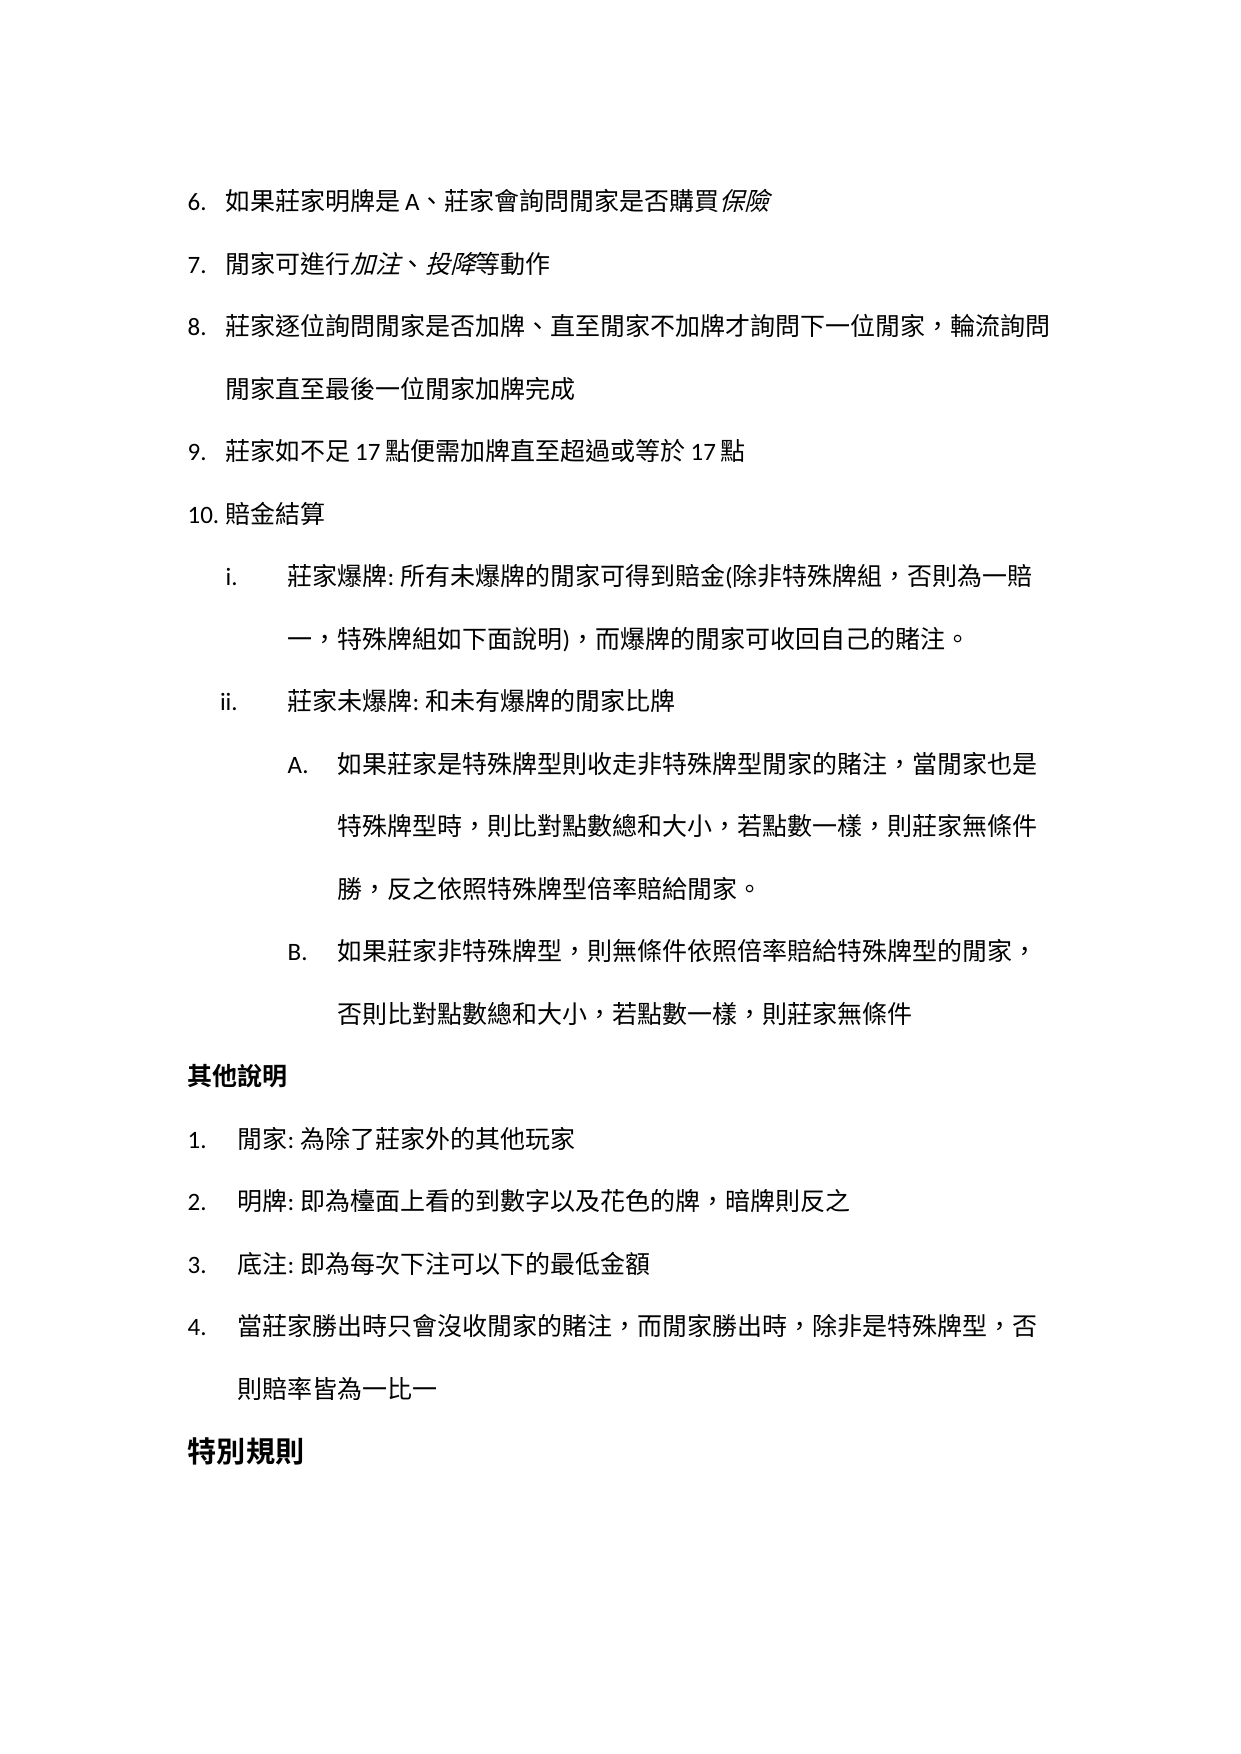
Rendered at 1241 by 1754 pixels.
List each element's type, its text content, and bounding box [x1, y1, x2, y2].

list 莊家未爆牌: 和未有爆牌的閒家比牌 [237, 658, 1053, 721]
text 特別規則 [187, 1408, 1053, 1471]
list 如果莊家明牌是A、莊家會詢問閒家是否購買保險 [187, 158, 1053, 221]
list 賠金結算 [187, 471, 1053, 533]
list 底注: 即為每次下注可以下的最低金額 [187, 1221, 1053, 1283]
list 明牌: 即為檯面上看的到數字以及花色的牌，暗牌則反之 [187, 1158, 1053, 1221]
list 如果莊家是特殊牌型則收走非特殊牌型閒家的賭注，當閒家也是特殊牌型時，則比對點數總和大小，若點數一樣，則莊家無條件勝，反之依照特殊牌型倍率賠給閒家。 [287, 721, 1053, 908]
text 其他說明 [187, 1033, 1053, 1096]
list 如果莊家非特殊牌型，則無條件依照倍率賠給特殊牌型的閒家，否則比對點數總和大小，若點數一樣，則莊家無條件 [287, 908, 1053, 1033]
list 閒家: 為除了莊家外的其他玩家 [187, 1096, 1053, 1158]
list 莊家爆牌: 所有未爆牌的閒家可得到賠金(除非特殊牌組，否則為一賠一，特殊牌組如下面說明)，而爆牌的閒家可收回自己的賭注。 [237, 533, 1053, 658]
list 閒家可進行加注、投降等動作 [187, 221, 1053, 283]
list 莊家逐位詢問閒家是否加牌、直至閒家不加牌才詢問下一位閒家，輪流詢問閒家直至最後一位閒家加牌完成 [187, 283, 1053, 408]
list 當莊家勝出時只會沒收閒家的賭注，而閒家勝出時，除非是特殊牌型，否則賠率皆為一比一 [187, 1283, 1053, 1408]
list 莊家如不足17點便需加牌直至超過或等於17點 [187, 408, 1053, 471]
